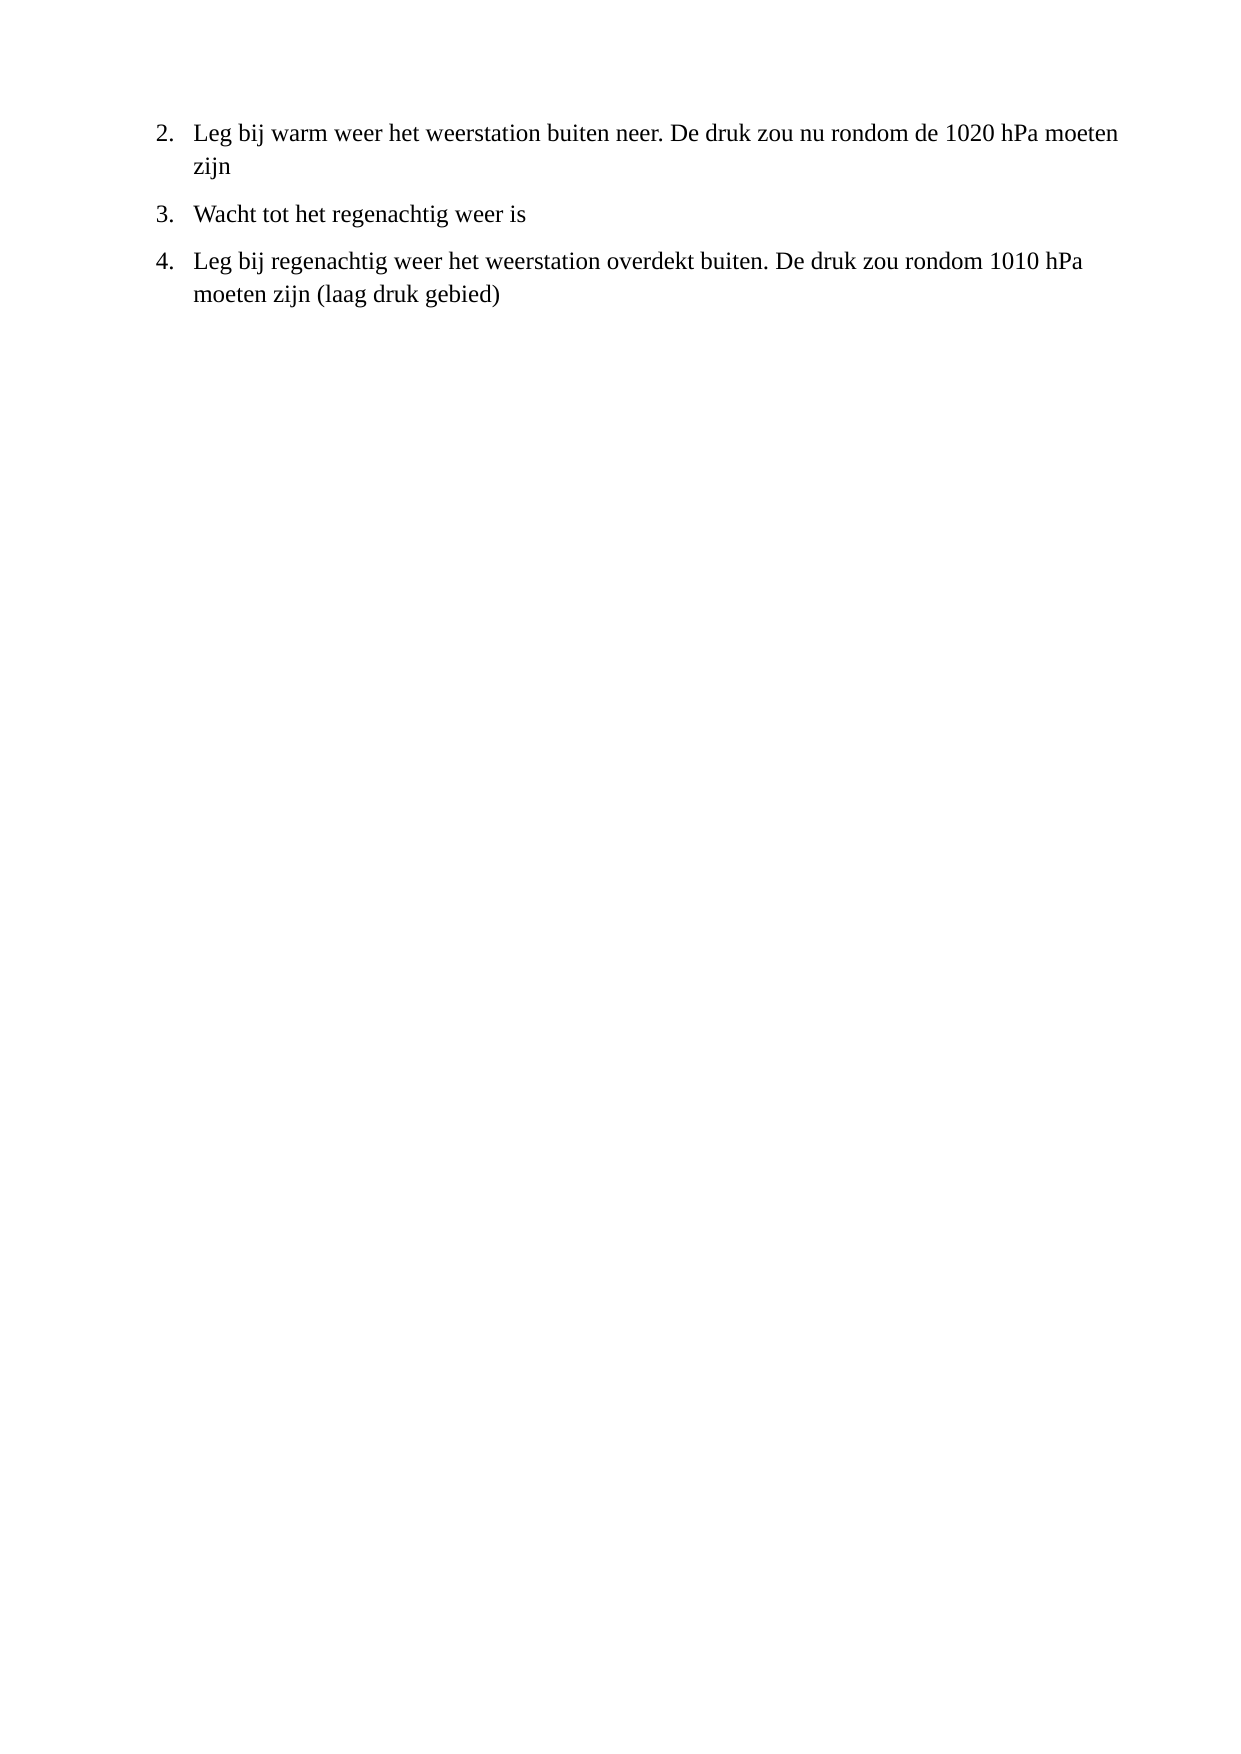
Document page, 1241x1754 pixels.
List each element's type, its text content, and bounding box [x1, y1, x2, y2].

list Leg bij warm weer het weerstation buiten neer. De druk zou nu rondom de 1020 hPa moeten zijn [156, 118, 1122, 180]
list Leg bij regenachtig weer het weerstation overdekt buiten. De druk zou rondom 1010 hPa moeten zijn (laag druk gebied) [156, 246, 1122, 308]
list Wacht tot het regenachtig weer is [156, 199, 1122, 227]
